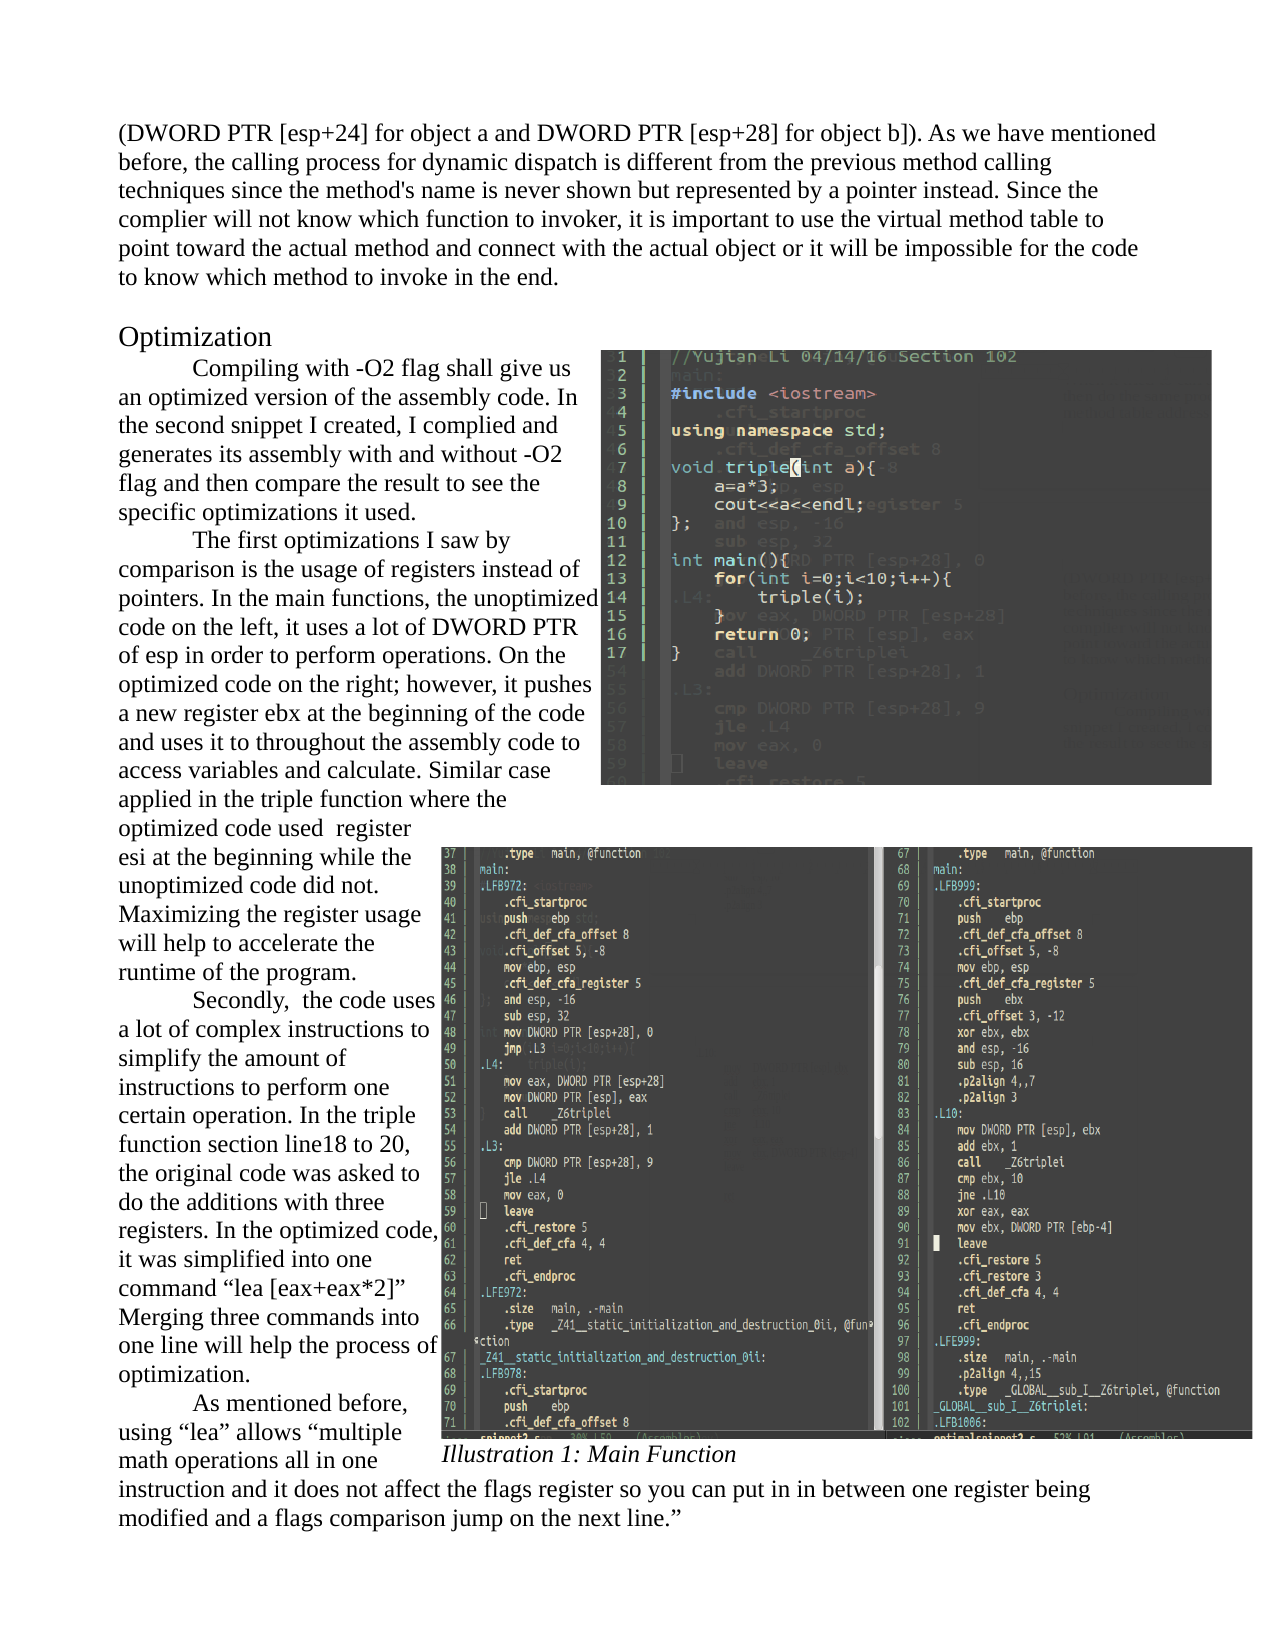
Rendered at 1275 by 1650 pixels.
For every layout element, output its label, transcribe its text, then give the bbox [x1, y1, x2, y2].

text (DWORD PTR [esp+24] for object a and DWORD PTR [esp+28] for object b]). As we have mentioned before, the calling process for dynamic dispatch is different from the previous method calling techniques since the method's name is never shown but represented by a pointer instead. Since the complier will not know which function to invoker, it is important to use the virtual method table to point toward the actual method and connect with the actual object or it will be impossible for the code to know which method to invoke in the end. [118, 118, 1157, 291]
text Optimization [118, 319, 1157, 353]
picture [441, 847, 1253, 1439]
picture [600, 350, 694, 785]
text The first optimizations I saw by comparison is the usage of registers instead of pointers. In the main functions, the unoptimized code on the left, it uses a lot of DWORD PTR of esp in order to perform operations. On the optimized code on the right; however, it pushes a new register ebx at the beginning of the code and uses it to throughout the assembly code to access variables and calculate. Similar case applied in the triple function where the optimized code used register esi at the beginning while the unoptimized code did not. Maximizing the register usage will help to accelerate the runtime of the program. [118, 525, 1252, 985]
text As mentioned before, using “lea” allows “multiple math operations all in one instruction and it does not affect the flags register so you can put in in between one register being modified and a flags comparison jump on the next line.” [118, 1388, 1157, 1532]
text Merging three commands into one line will help the process of optimization. [118, 1302, 441, 1388]
text Compiling with -O2 flag shall give us an optimized version of the assembly code. In the second snippet I created, I complied and generates its assembly with and without -O2 flag and then compare the result to see the specific optimizations it used. [118, 353, 600, 525]
text Secondly, the code uses a lot of complex instructions to simplify the amount of instructions to perform one certain operation. In the triple function section line18 to 20, the original code was asked to do the additions with three registers. In the optimized code, it was simplified into one command “lea [eax+eax*2]” [118, 985, 441, 1302]
text Illustration 1: Main Function [441, 1439, 1252, 1467]
